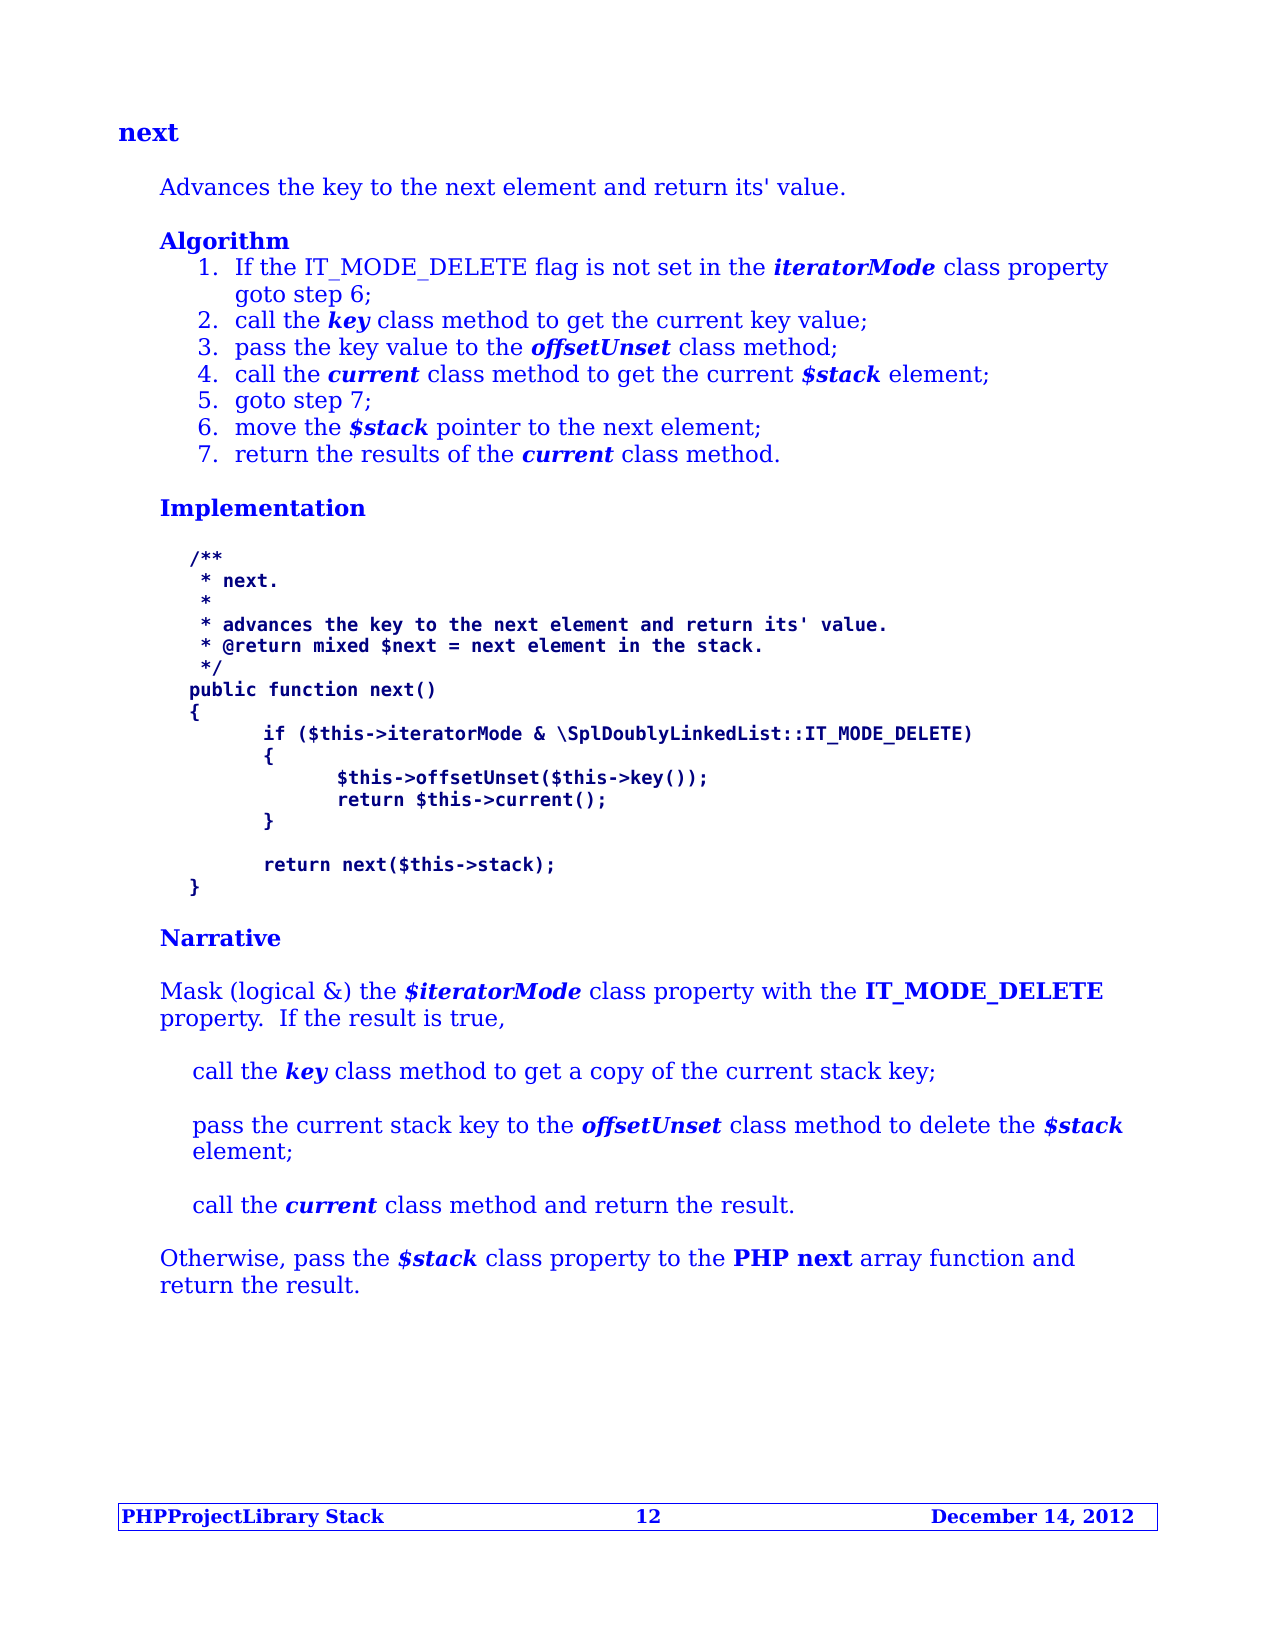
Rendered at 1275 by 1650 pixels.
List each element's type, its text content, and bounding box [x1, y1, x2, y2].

text Advances the key to the next element and return its' value. [159, 174, 1157, 201]
list * @return mixed $next = next element in the stack. [189, 635, 1157, 657]
list public function next() [189, 679, 1157, 701]
list */ [189, 657, 1157, 679]
list * [189, 592, 1157, 613]
text Otherwise, pass the $stack class property to the PHP next array function and return the result. [159, 1245, 1157, 1299]
list If the IT_MODE_DELETE flag is not set in the iteratorMode class property goto step 6; [197, 254, 1157, 308]
list if ($this->iteratorMode & \SplDoublyLinkedList::IT_MODE_DELETE) [189, 723, 1157, 745]
list { [189, 701, 1157, 723]
title next [118, 118, 1157, 147]
list * next. [189, 570, 1157, 592]
text Implementation [159, 494, 1157, 521]
list move the $stack pointer to the next element; [197, 414, 1157, 441]
list pass the key value to the offsetUnset class method; [197, 334, 1157, 361]
text call the key class method to get a copy of the current stack key; [192, 1058, 1157, 1085]
text pass the current stack key to the offsetUnset class method to delete the $stack element; [192, 1112, 1157, 1165]
text Narrative [159, 924, 1157, 951]
list /** [189, 548, 1157, 570]
list { [189, 745, 1157, 767]
list return next($this->stack); [189, 854, 1157, 876]
text call the current class method and return the result. [192, 1192, 1157, 1218]
text Algorithm [159, 227, 1157, 254]
list * advances the key to the next element and return its' value. [189, 613, 1157, 635]
list goto step 7; [197, 388, 1157, 414]
list call the current class method to get the current $stack element; [197, 361, 1157, 388]
list return $this->current(); [189, 788, 1157, 810]
text Mask (logical &) the $iteratorMode class property with the IT_MODE_DELETE property. If the result is true, [159, 978, 1157, 1032]
list } [189, 810, 1157, 832]
list } [189, 876, 1157, 898]
list return the results of the current class method. [197, 441, 1157, 468]
list call the key class method to get the current key value; [197, 308, 1157, 334]
list $this->offsetUnset($this->key()); [189, 767, 1157, 788]
